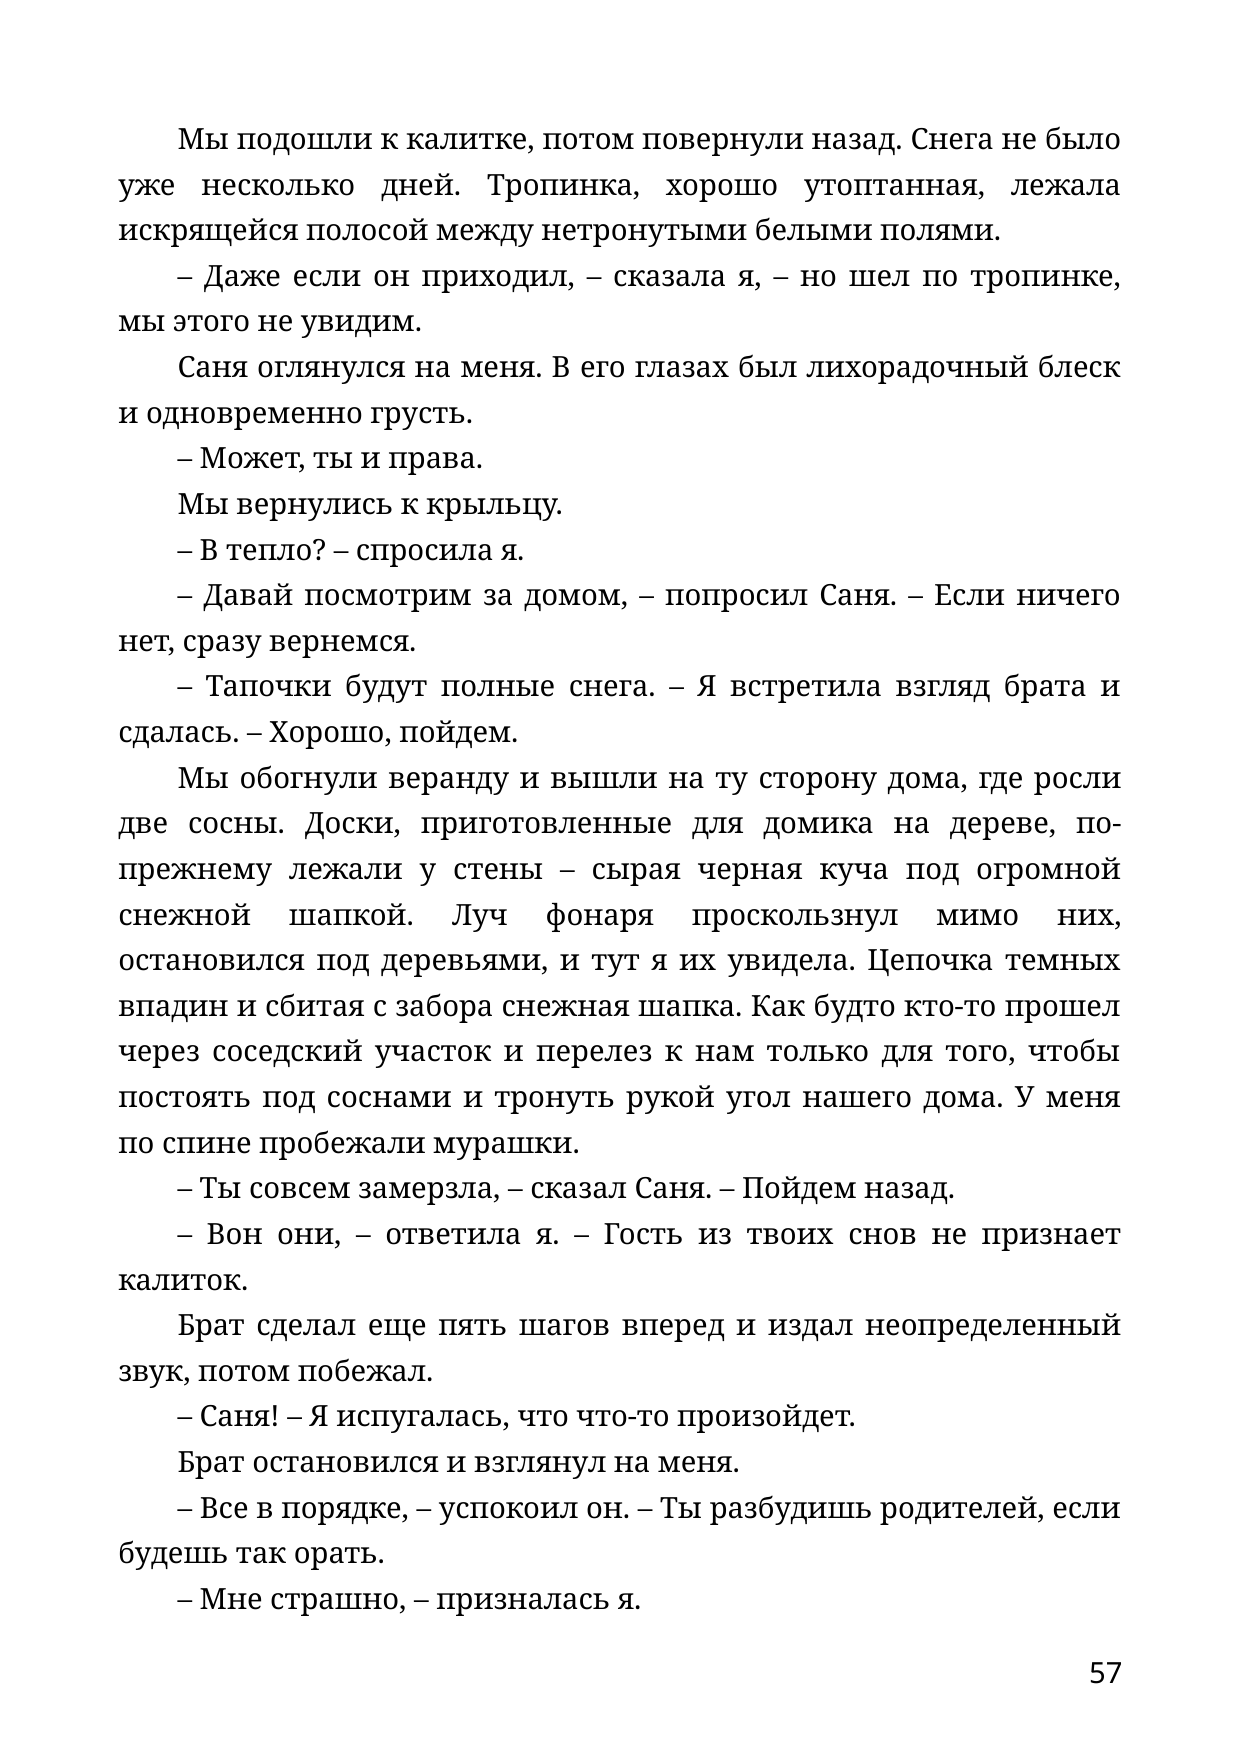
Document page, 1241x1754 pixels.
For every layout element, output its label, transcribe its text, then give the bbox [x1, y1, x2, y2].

text – Давай посмотрим за домом, – попросил Саня. – Если ничего нет, сразу вернемся. [118, 574, 1122, 660]
text Мы обогнули веранду и вышли на ту сторону дома, где росли две сосны. Доски, приготовленные для домика на дереве, по-прежнему лежали у стены – сырая черная куча под огромной снежной шапкой. Луч фонаря проскользнул мимо них, остановился под деревьями, и тут я их увидела. Цепочка темных впадин и сбитая с забора снежная шапка. Как будто кто-то прошел через соседский участок и перелез к нам только для того, чтобы постоять под соснами и тронуть рукой угол нашего дома. У меня по спине пробежали мурашки. [118, 757, 1122, 1162]
text Брат остановился и взглянул на меня. [118, 1441, 1122, 1481]
text Брат сделал еще пять шагов вперед и издал неопределенный звук, потом побежал. [118, 1304, 1122, 1390]
text – Мне страшно, – призналась я. [118, 1578, 1122, 1618]
text Мы подошли к калитке, потом повернули назад. Снега не было уже несколько дней. Тропинка, хорошо утоптанная, лежала искрящейся полосой между нетронутыми белыми полями. [118, 118, 1122, 249]
text – Ты совсем замерзла, – сказал Саня. – Пойдем назад. [118, 1167, 1122, 1207]
text – Все в порядке, – успокоил он. – Ты разбудишь родителей, если будешь так орать. [118, 1487, 1122, 1572]
text Мы вернулись к крыльцу. [118, 483, 1122, 523]
text – Может, ты и права. [118, 437, 1122, 477]
text – Тапочки будут полные снега. – Я встретила взгляд брата и сдалась. – Хорошо, пойдем. [118, 666, 1122, 751]
text Саня оглянулся на меня. В его глазах был лихорадочный блеск и одновременно грусть. [118, 346, 1122, 432]
text – Даже если он приходил, – сказала я, – но шел по тропинке, мы этого не увидим. [118, 255, 1122, 340]
text – Вон они, – ответила я. – Гость из твоих снов не признает калиток. [118, 1213, 1122, 1298]
text – Саня! – Я испугалась, что что-то произойдет. [118, 1396, 1122, 1435]
text – В тепло? – спросила я. [118, 529, 1122, 568]
